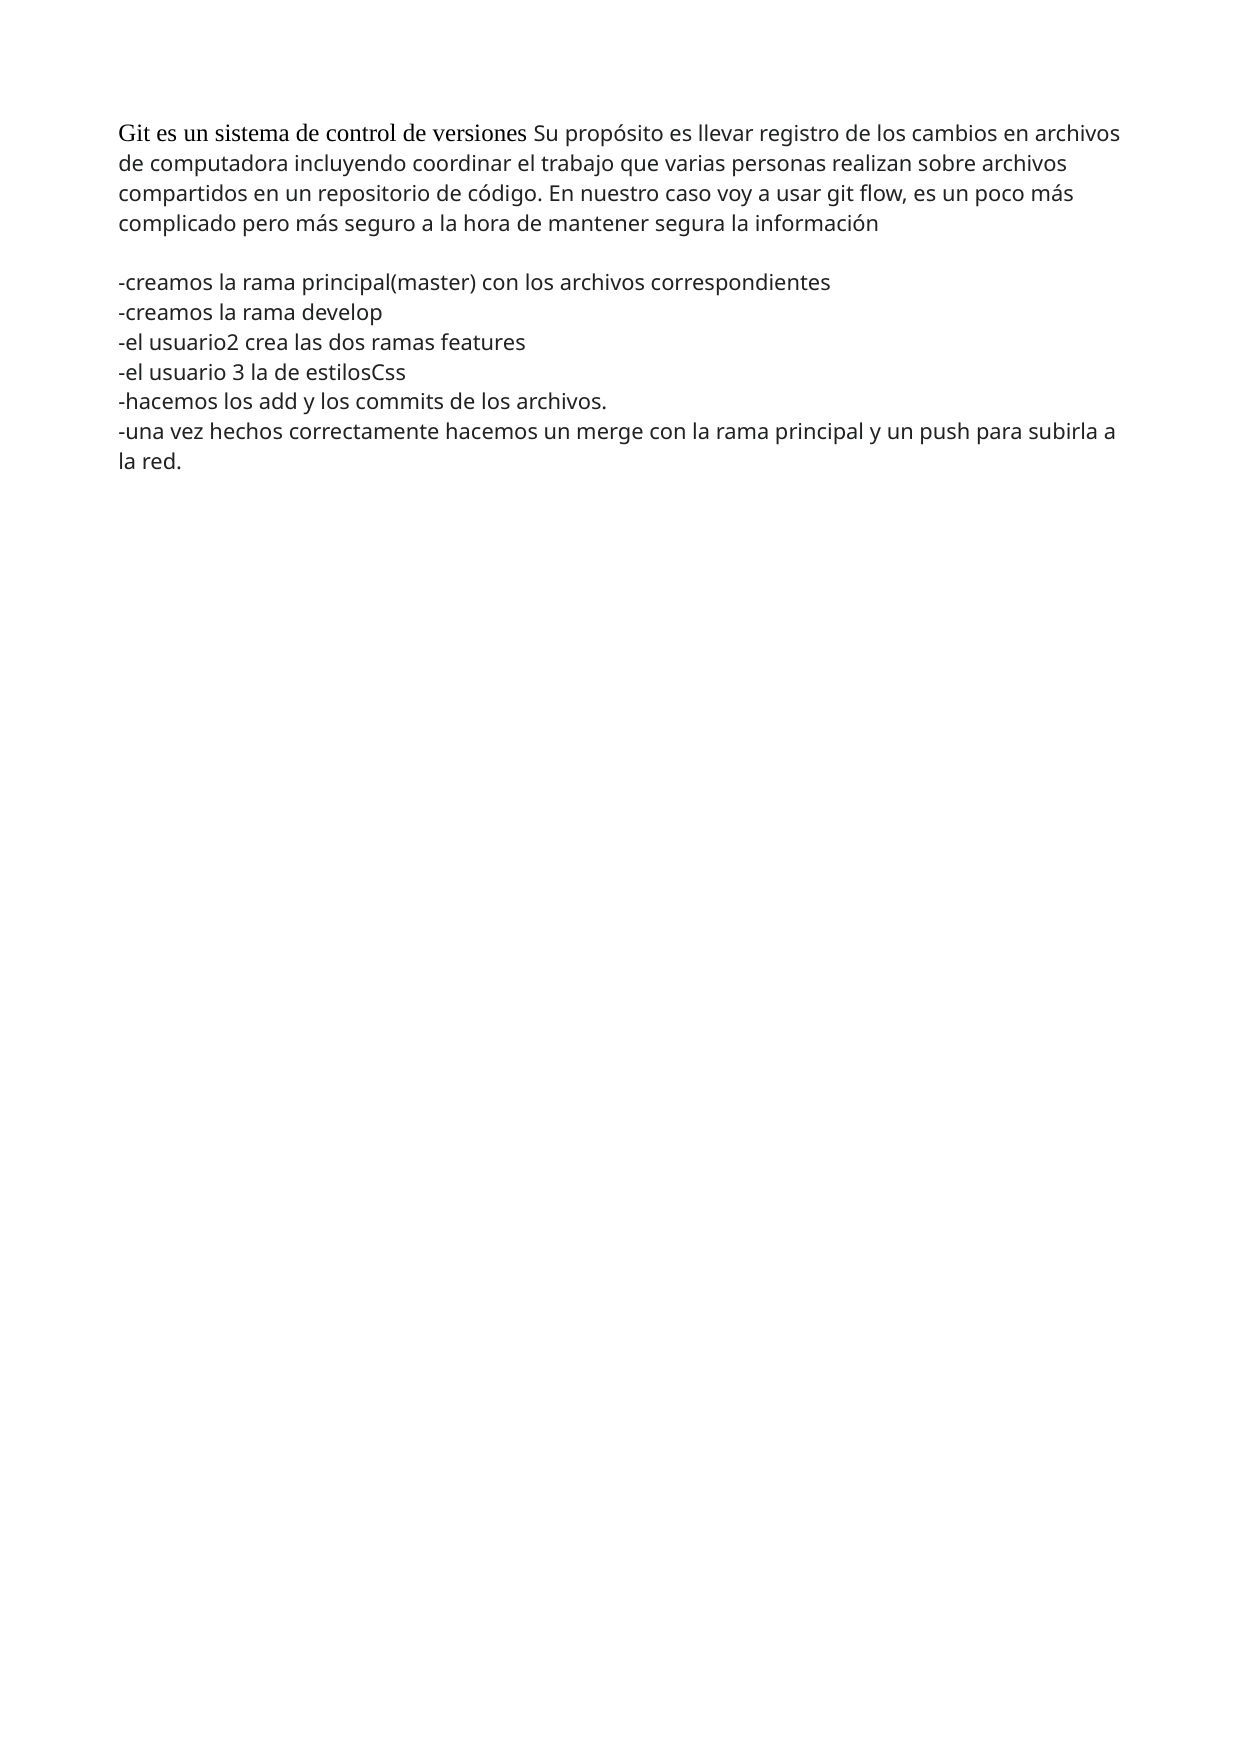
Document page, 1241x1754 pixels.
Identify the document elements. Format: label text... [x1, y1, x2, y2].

text -una vez hechos correctamente hacemos un merge con la rama principal y un push para subirla a la red. [118, 416, 1122, 476]
text -hacemos los add y los commits de los archivos. [118, 386, 1122, 416]
text -creamos la rama principal(master) con los archivos correspondientes [118, 267, 1122, 297]
text -el usuario 3 la de estilosCss [118, 356, 1122, 386]
text -creamos la rama develop [118, 297, 1122, 327]
text -el usuario2 crea las dos ramas features [118, 327, 1122, 356]
text Git es un sistema de control de versiones Su propósito es llevar registro de los cambios en archivos de computadora incluyendo coordinar el trabajo que varias personas realizan sobre archivos compartidos en un repositorio de código. En nuestro caso voy a usar git flow, es un poco más complicado pero más seguro a la hora de mantener segura la información [118, 118, 1122, 237]
